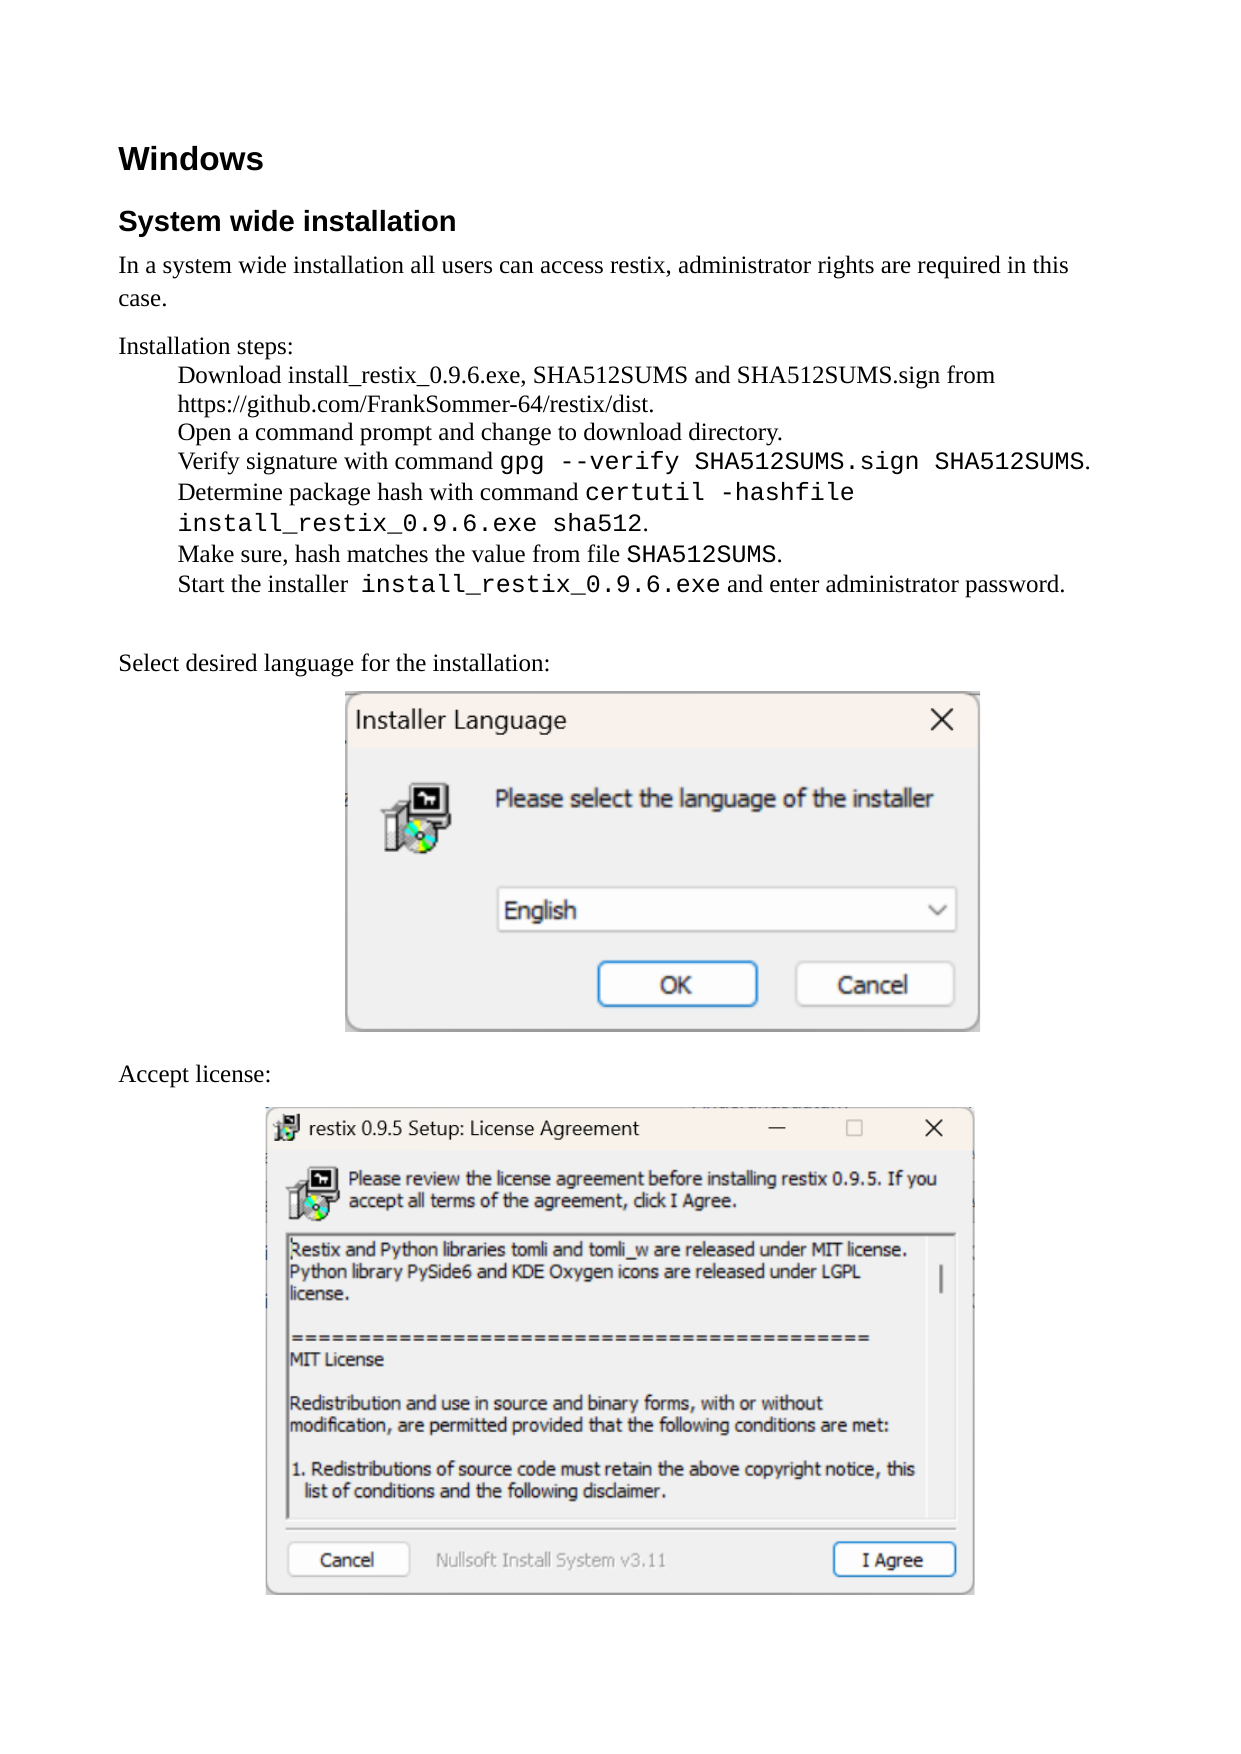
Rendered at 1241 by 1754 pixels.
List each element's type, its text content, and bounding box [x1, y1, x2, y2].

subtitle Installation steps: [118, 331, 1122, 360]
list Make sure, hash matches the value from file SHA512SUMS. Start the installer install_restix_0.9.6.exe and enter administrator password. [177, 539, 1122, 600]
list Download install_restix_0.9.6.exe, SHA512SUMS and SHA512SUMS.sign from https://github.com/FrankSommer-64/restix/dist. [177, 360, 1122, 417]
subtitle System wide installation [118, 204, 1122, 238]
list Verify signature with command gpg --verify SHA512SUMS.sign SHA512SUMS. [177, 446, 1122, 477]
picture [265, 1107, 975, 1595]
list Open a command prompt and change to download directory. [177, 417, 1122, 446]
list Determine package hash with command certutil -hashfile install_restix_0.9.6.exe sha512. [177, 477, 1122, 539]
subtitle Windows [118, 139, 1122, 177]
text Accept license: [118, 1059, 1122, 1088]
text In a system wide installation all users can access restix, administrator rights are required in this case. [118, 251, 1122, 312]
picture [345, 691, 981, 1032]
text Select desired language for the installation: [118, 648, 1122, 677]
